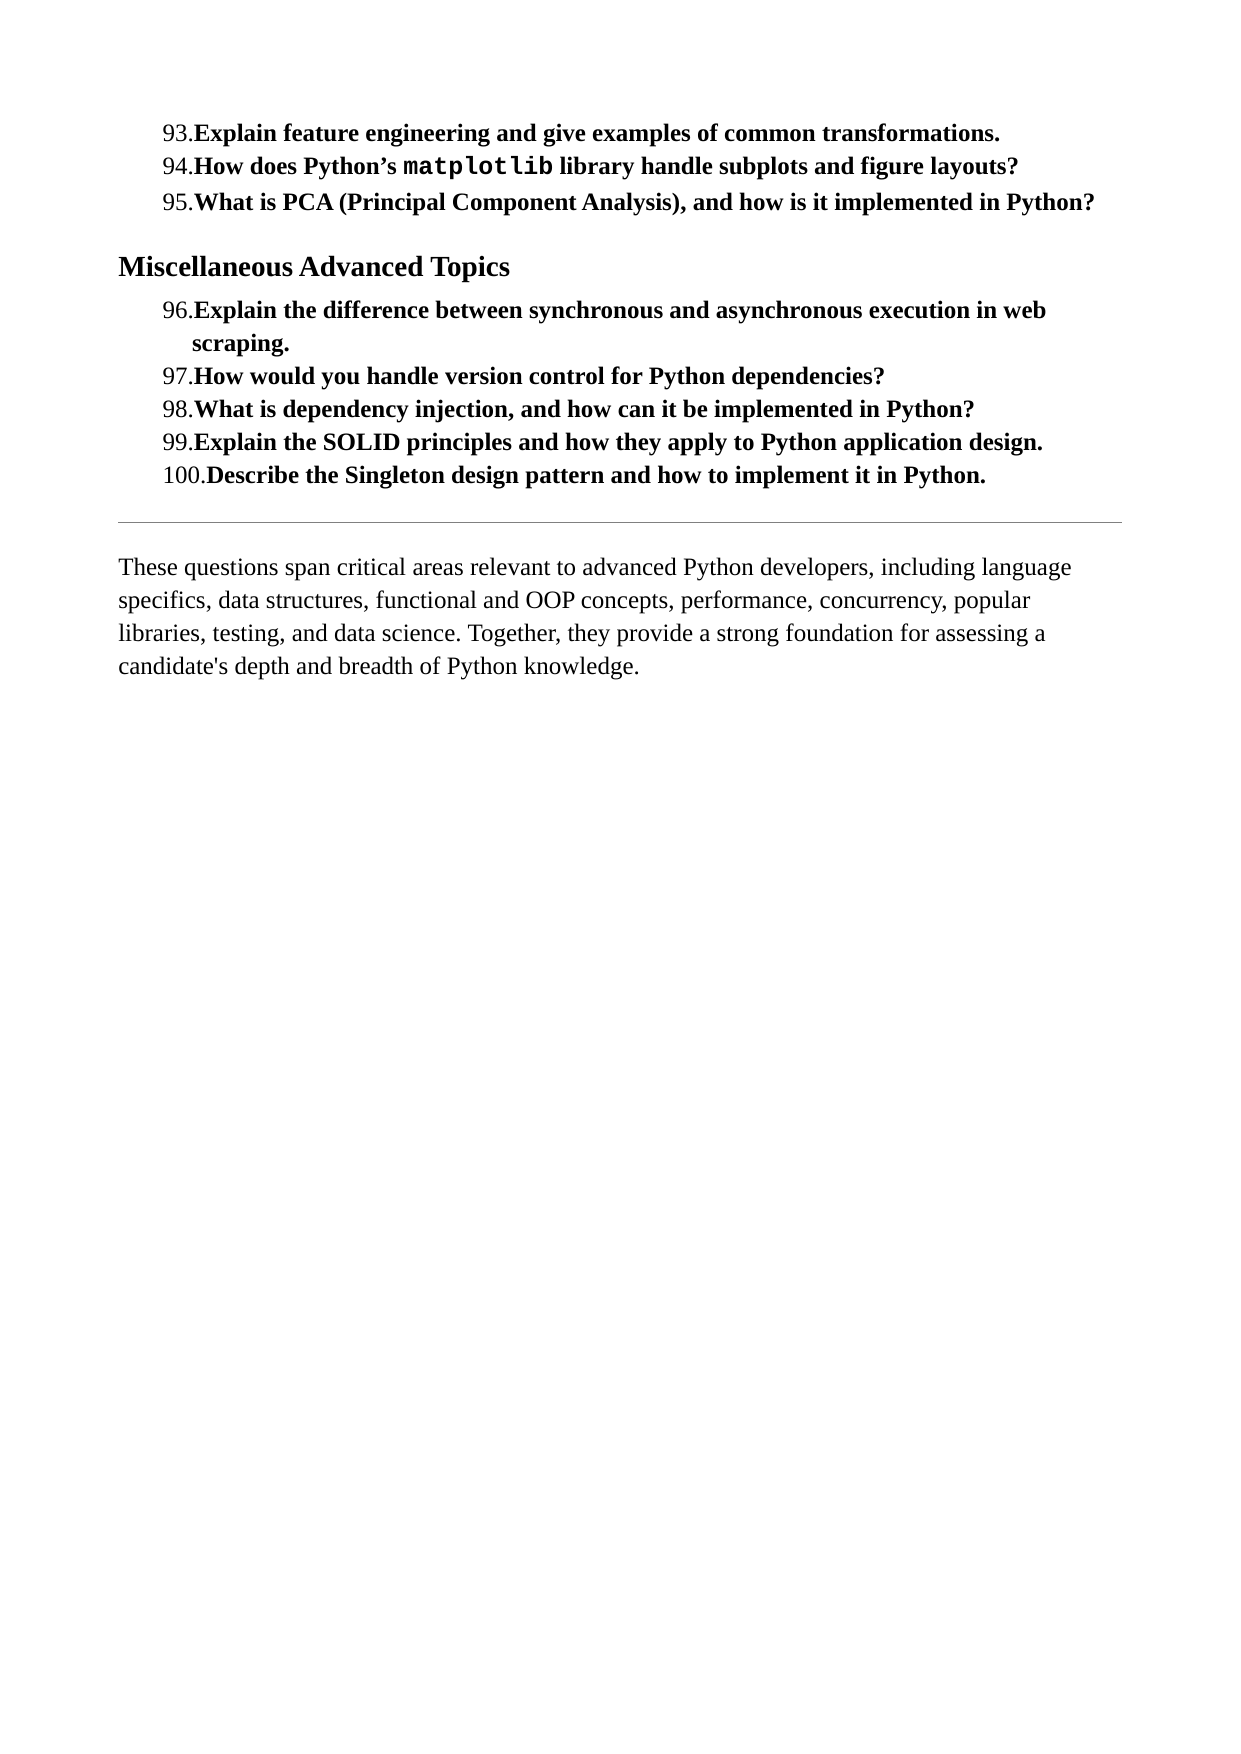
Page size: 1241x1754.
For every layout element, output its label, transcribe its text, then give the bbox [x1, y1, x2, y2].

list What is PCA (Principal Component Analysis), and how is it implemented in Python? [162, 187, 1122, 215]
list How would you handle version control for Python dependencies? [162, 361, 1122, 389]
list Explain the SOLID principles and how they apply to Python application design. [162, 427, 1122, 456]
list Explain the difference between synchronous and asynchronous execution in web scraping. [162, 295, 1122, 357]
list Explain feature engineering and give examples of common transformations. [162, 118, 1122, 147]
list How does Python’s matplotlib library handle subplots and figure layouts? [162, 151, 1122, 182]
list What is dependency injection, and how can it be implemented in Python? [162, 394, 1122, 423]
text These questions span critical areas relevant to advanced Python developers, including language specifics, data structures, functional and OOP concepts, performance, concurrency, popular libraries, testing, and data science. Together, they provide a strong foundation for assessing a candidate's depth and breadth of Python knowledge. [118, 552, 1122, 679]
subtitle Miscellaneous Advanced Topics [118, 249, 1122, 282]
list Describe the Singleton design pattern and how to implement it in Python. [162, 460, 1122, 489]
